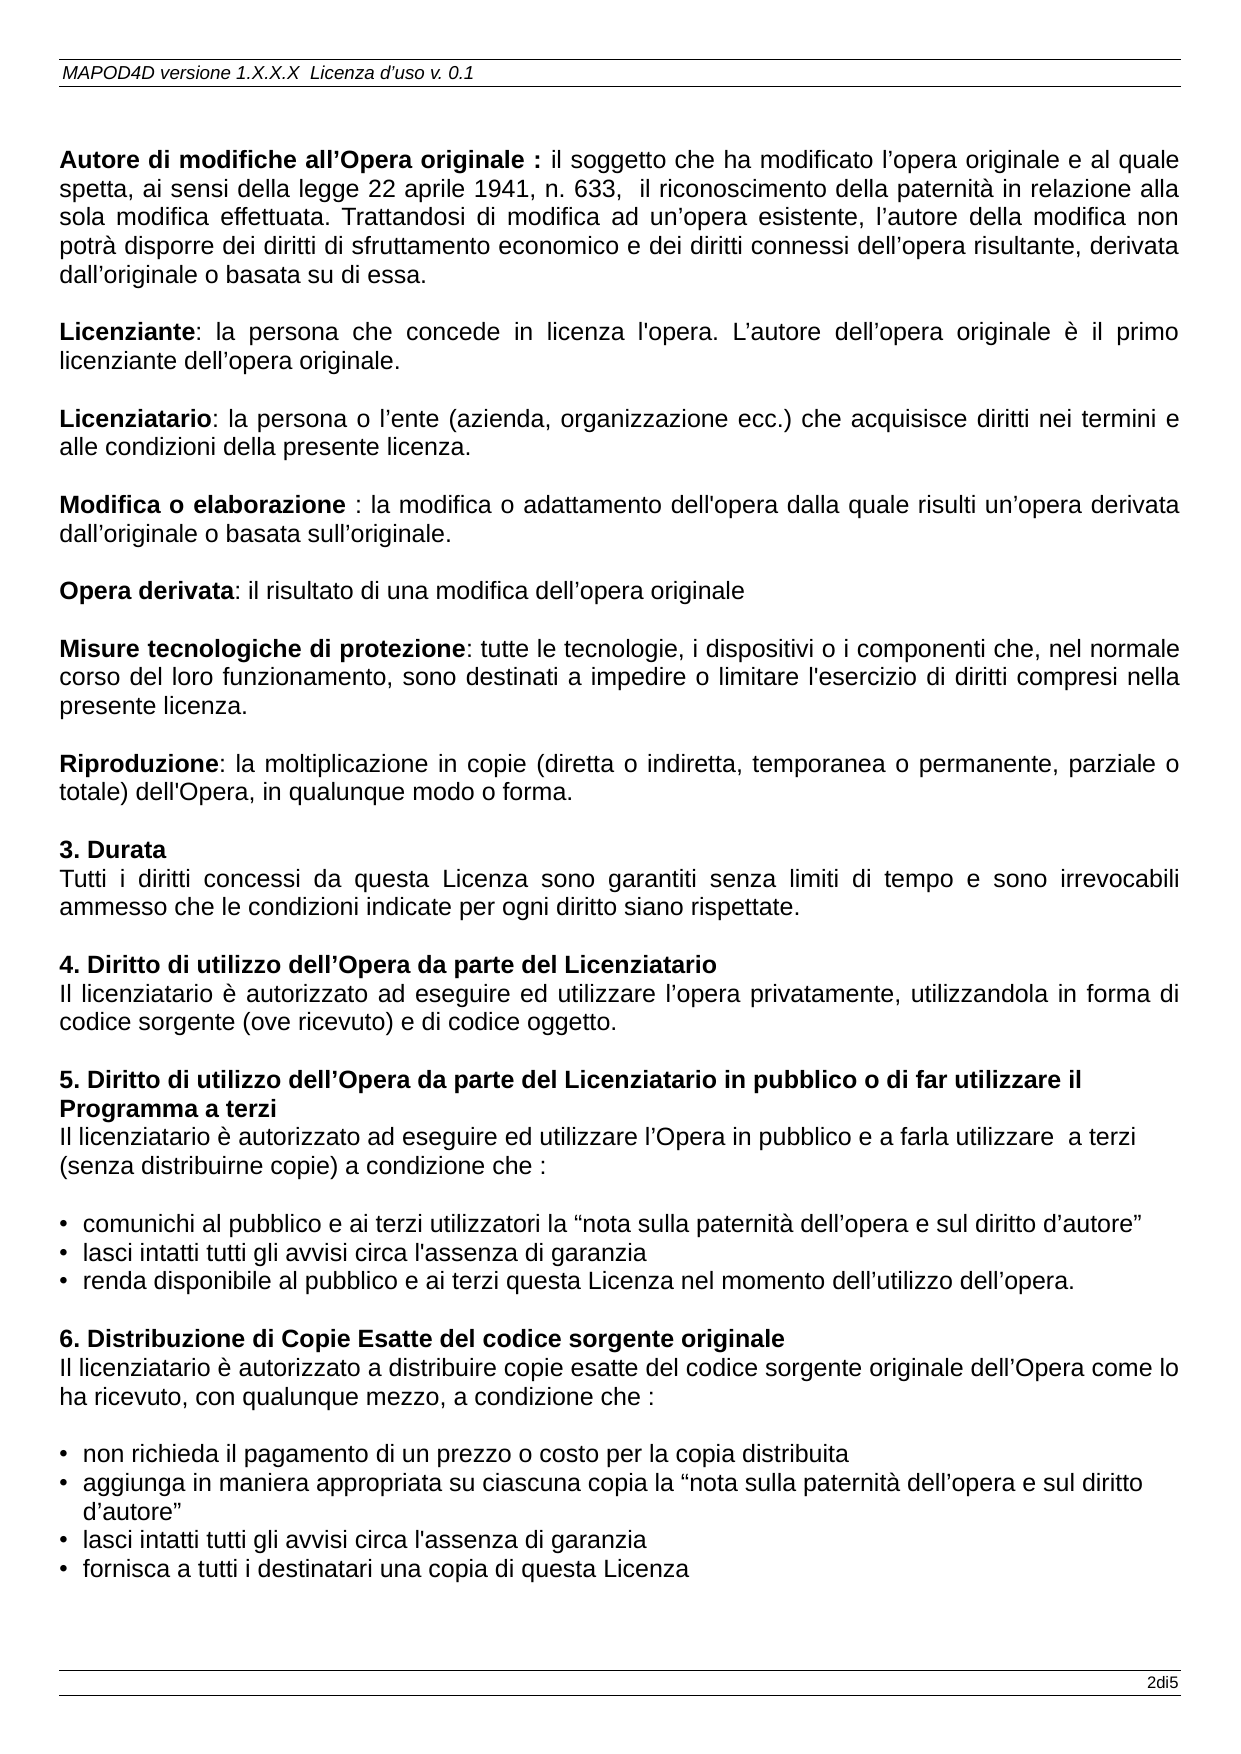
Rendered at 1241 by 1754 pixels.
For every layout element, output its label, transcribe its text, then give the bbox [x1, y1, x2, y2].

text Tutti i diritti concessi da questa Licenza sono garantiti senza limiti di tempo e sono irrevocabili ammesso che le condizioni indicate per ogni diritto siano rispettate. [59, 864, 1181, 921]
list lasci intatti tutti gli avvisi circa l'assenza di garanzia [59, 1525, 1181, 1554]
list fornisca a tutti i destinatari una copia di questa Licenza [59, 1554, 1181, 1583]
list aggiunga in maniera appropriata su ciascuna copia la “nota sulla paternità dell’opera e sul diritto d’autore” [59, 1468, 1181, 1525]
text 4. Diritto di utilizzo dell’Opera da parte del Licenziatario [59, 950, 1181, 979]
text Il licenziatario è autorizzato a distribuire copie esatte del codice sorgente originale dell’Opera come lo ha ricevuto, con qualunque mezzo, a condizione che : [59, 1353, 1181, 1410]
text Opera derivata: il risultato di una modifica dell’opera originale [59, 547, 1181, 605]
text 5. Diritto di utilizzo dell’Opera da parte del Licenziatario in pubblico o di far utilizzare il Programma a terzi [59, 1065, 1181, 1122]
text Licenziatario: la persona o l’ente (azienda, organizzazione ecc.) che acquisisce diritti nei termini e alle condizioni della presente licenza. [59, 404, 1181, 461]
list comunichi al pubblico e ai terzi utilizzatori la “nota sulla paternità dell’opera e sul diritto d’autore” [59, 1209, 1181, 1237]
text 3. Durata [59, 835, 1181, 864]
text Licenziante: la persona che concede in licenza l'opera. L’autore dell’opera originale è il primo licenziante dell’opera originale. [59, 317, 1181, 375]
text Riproduzione: la moltiplicazione in copie (diretta o indiretta, temporanea o permanente, parziale o totale) dell'Opera, in qualunque modo o forma. [59, 720, 1181, 806]
list lasci intatti tutti gli avvisi circa l'assenza di garanzia [59, 1237, 1181, 1266]
text Il licenziatario è autorizzato ad eseguire ed utilizzare l’Opera in pubblico e a farla utilizzare a terzi (senza distribuirne copie) a condizione che : [59, 1122, 1181, 1180]
text Autore di modifiche all’Opera originale : il soggetto che ha modificato l’opera originale e al quale spetta, ai sensi della legge 22 aprile 1941, n. 633, il riconoscimento della paternità in relazione alla sola modifica effettuata. Trattandosi di modifica ad un’opera esistente, l’autore della modifica non potrà disporre dei diritti di sfruttamento economico e dei diritti connessi dell’opera risultante, derivata dall’originale o basata su di essa. [59, 145, 1181, 289]
list renda disponibile al pubblico e ai terzi questa Licenza nel momento dell’utilizzo dell’opera. [59, 1266, 1181, 1324]
list non richieda il pagamento di un prezzo o costo per la copia distribuita [59, 1439, 1181, 1468]
text Il licenziatario è autorizzato ad eseguire ed utilizzare l’opera privatamente, utilizzandola in forma di codice sorgente (ove ricevuto) e di codice oggetto. [59, 979, 1181, 1036]
text Misure tecnologiche di protezione: tutte le tecnologie, i dispositivi o i componenti che, nel normale corso del loro funzionamento, sono destinati a impedire o limitare l'esercizio di diritti compresi nella presente licenza. [59, 605, 1181, 720]
text 6. Distribuzione di Copie Esatte del codice sorgente originale [59, 1324, 1181, 1353]
text Modifica o elaborazione : la modifica o adattamento dell'opera dalla quale risulti un’opera derivata dall’originale o basata sull’originale. [59, 490, 1181, 547]
